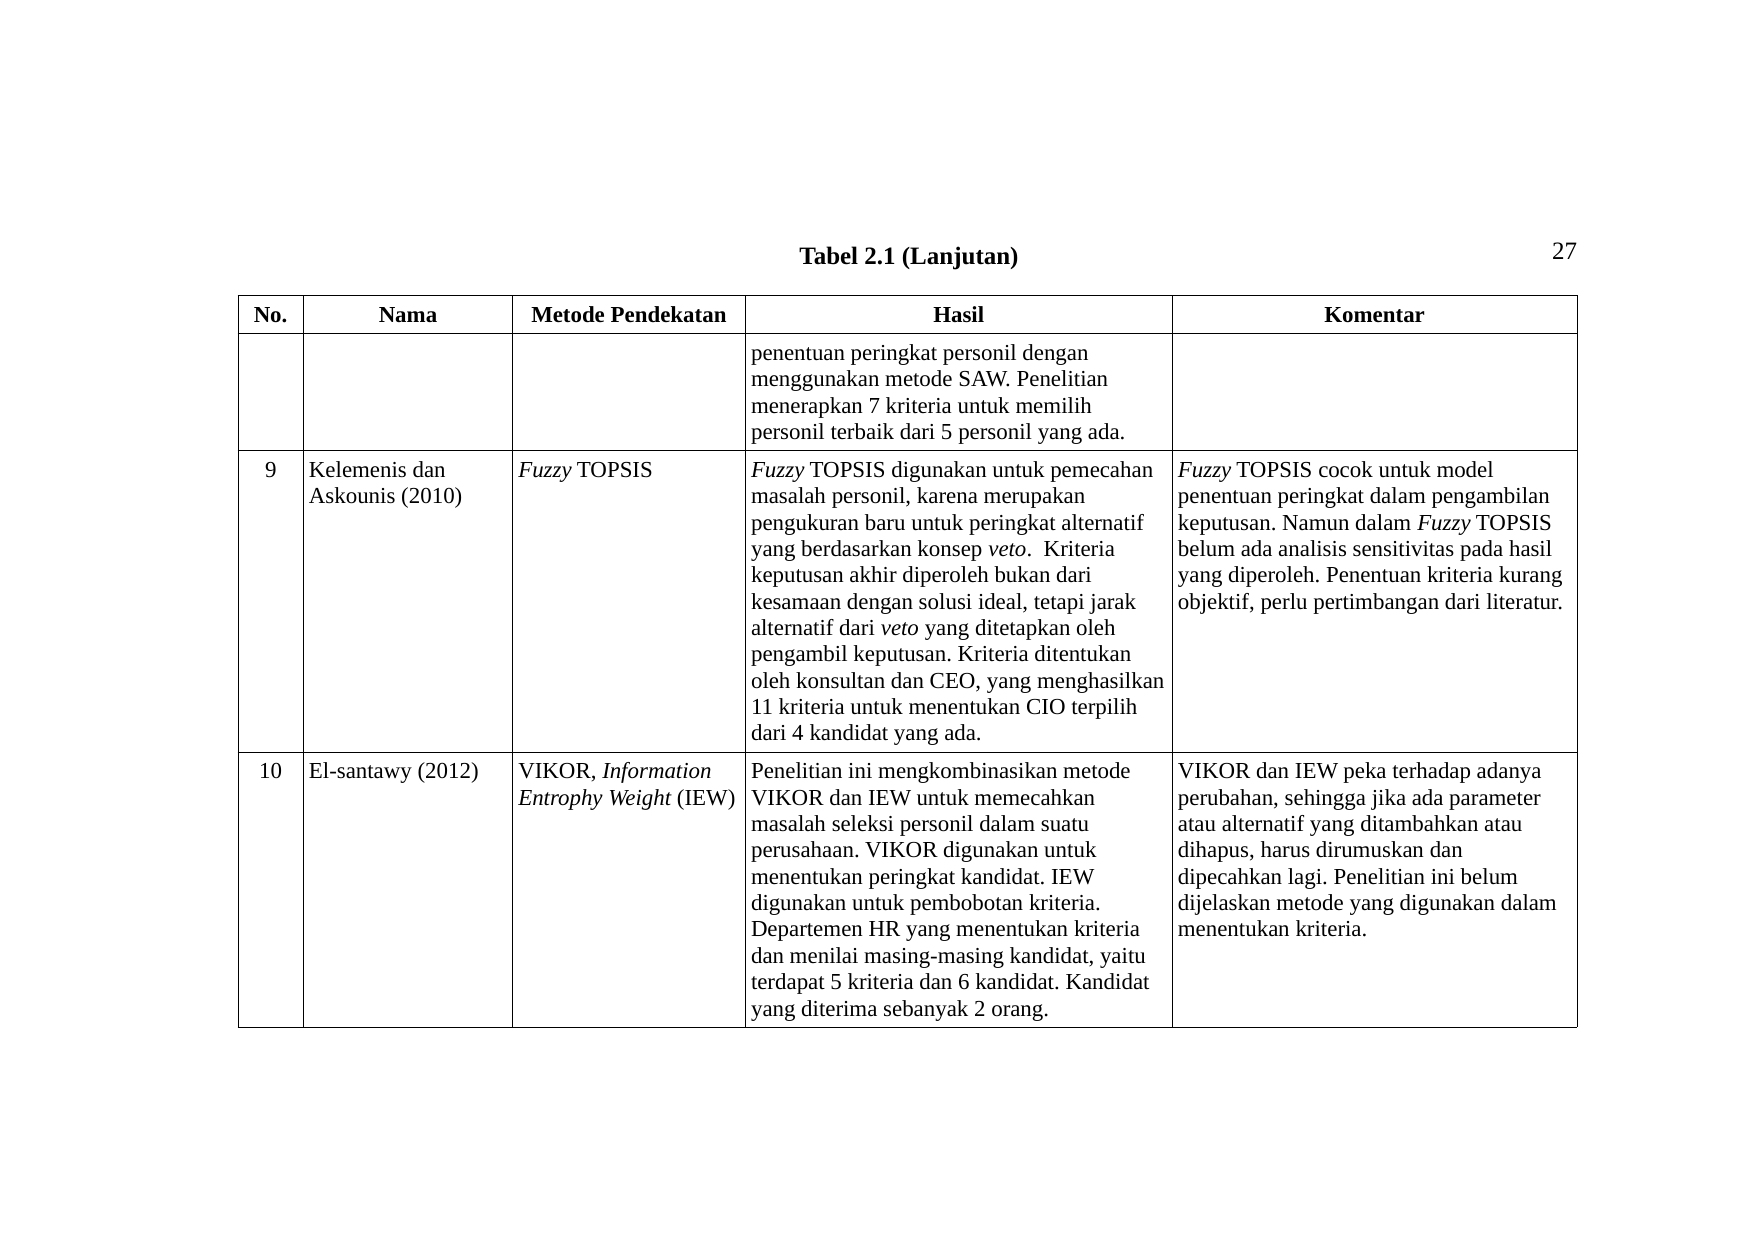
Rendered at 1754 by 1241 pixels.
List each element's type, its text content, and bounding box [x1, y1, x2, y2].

table_cell penentuan peringkat personil dengan menggunakan metode SAW. Penelitian menerapkan 7 kriteria untuk memilih personil terbaik dari 5 personil yang ada. [746, 334, 1172, 450]
table_cell El-santawy (2012) [304, 753, 512, 1027]
table_cell [239, 334, 303, 450]
text Tabel 2.1 (Lanjutan) [277, 241, 1541, 270]
table_cell VIKOR, Information Entrophy Weight (IEW) [513, 753, 745, 1027]
table_cell Kelemenis dan Askounis (2010) [304, 451, 512, 752]
table_cell 9 [239, 451, 303, 752]
table_cell 10 [239, 753, 303, 1027]
table_cell Fuzzy TOPSIS digunakan untuk pemecahan masalah personil, karena merupakan pengukuran baru untuk peringkat alternatif yang berdasarkan konsep veto. Kriteria keputusan akhir diperoleh bukan dari kesamaan dengan solusi ideal, tetapi jarak alternatif dari veto yang ditetapkan oleh pengambil keputusan. Kriteria ditentukan oleh konsultan dan CEO, yang menghasilkan 11 kriteria untuk menentukan CIO terpilih dari 4 kandidat yang ada. [746, 451, 1172, 752]
table_cell Fuzzy TOPSIS cocok untuk model penentuan peringkat dalam pengambilan keputusan. Namun dalam Fuzzy TOPSIS belum ada analisis sensitivitas pada hasil yang diperoleh. Penentuan kriteria kurang objektif, perlu pertimbangan dari literatur. [1173, 451, 1577, 752]
table_cell [1173, 334, 1577, 450]
table_header Metode Pendekatan [513, 296, 745, 333]
table_cell [513, 334, 745, 450]
table_header Komentar [1173, 296, 1577, 333]
table_cell VIKOR dan IEW peka terhadap adanya perubahan, sehingga jika ada parameter atau alternatif yang ditambahkan atau dihapus, harus dirumuskan dan dipecahkan lagi. Penelitian ini belum dijelaskan metode yang digunakan dalam menentukan kriteria. [1173, 753, 1577, 1027]
table_header Nama [304, 296, 512, 333]
table_cell Penelitian ini mengkombinasikan metode VIKOR dan IEW untuk memecahkan masalah seleksi personil dalam suatu perusahaan. VIKOR digunakan untuk menentukan peringkat kandidat. IEW digunakan untuk pembobotan kriteria. Departemen HR yang menentukan kriteria dan menilai masing-masing kandidat, yaitu terdapat 5 kriteria dan 6 kandidat. Kandidat yang diterima sebanyak 2 orang. [746, 753, 1172, 1027]
table_cell [304, 334, 512, 450]
table_header Hasil [746, 296, 1172, 333]
table_cell Fuzzy TOPSIS [513, 451, 745, 752]
table_header No. [239, 296, 303, 333]
